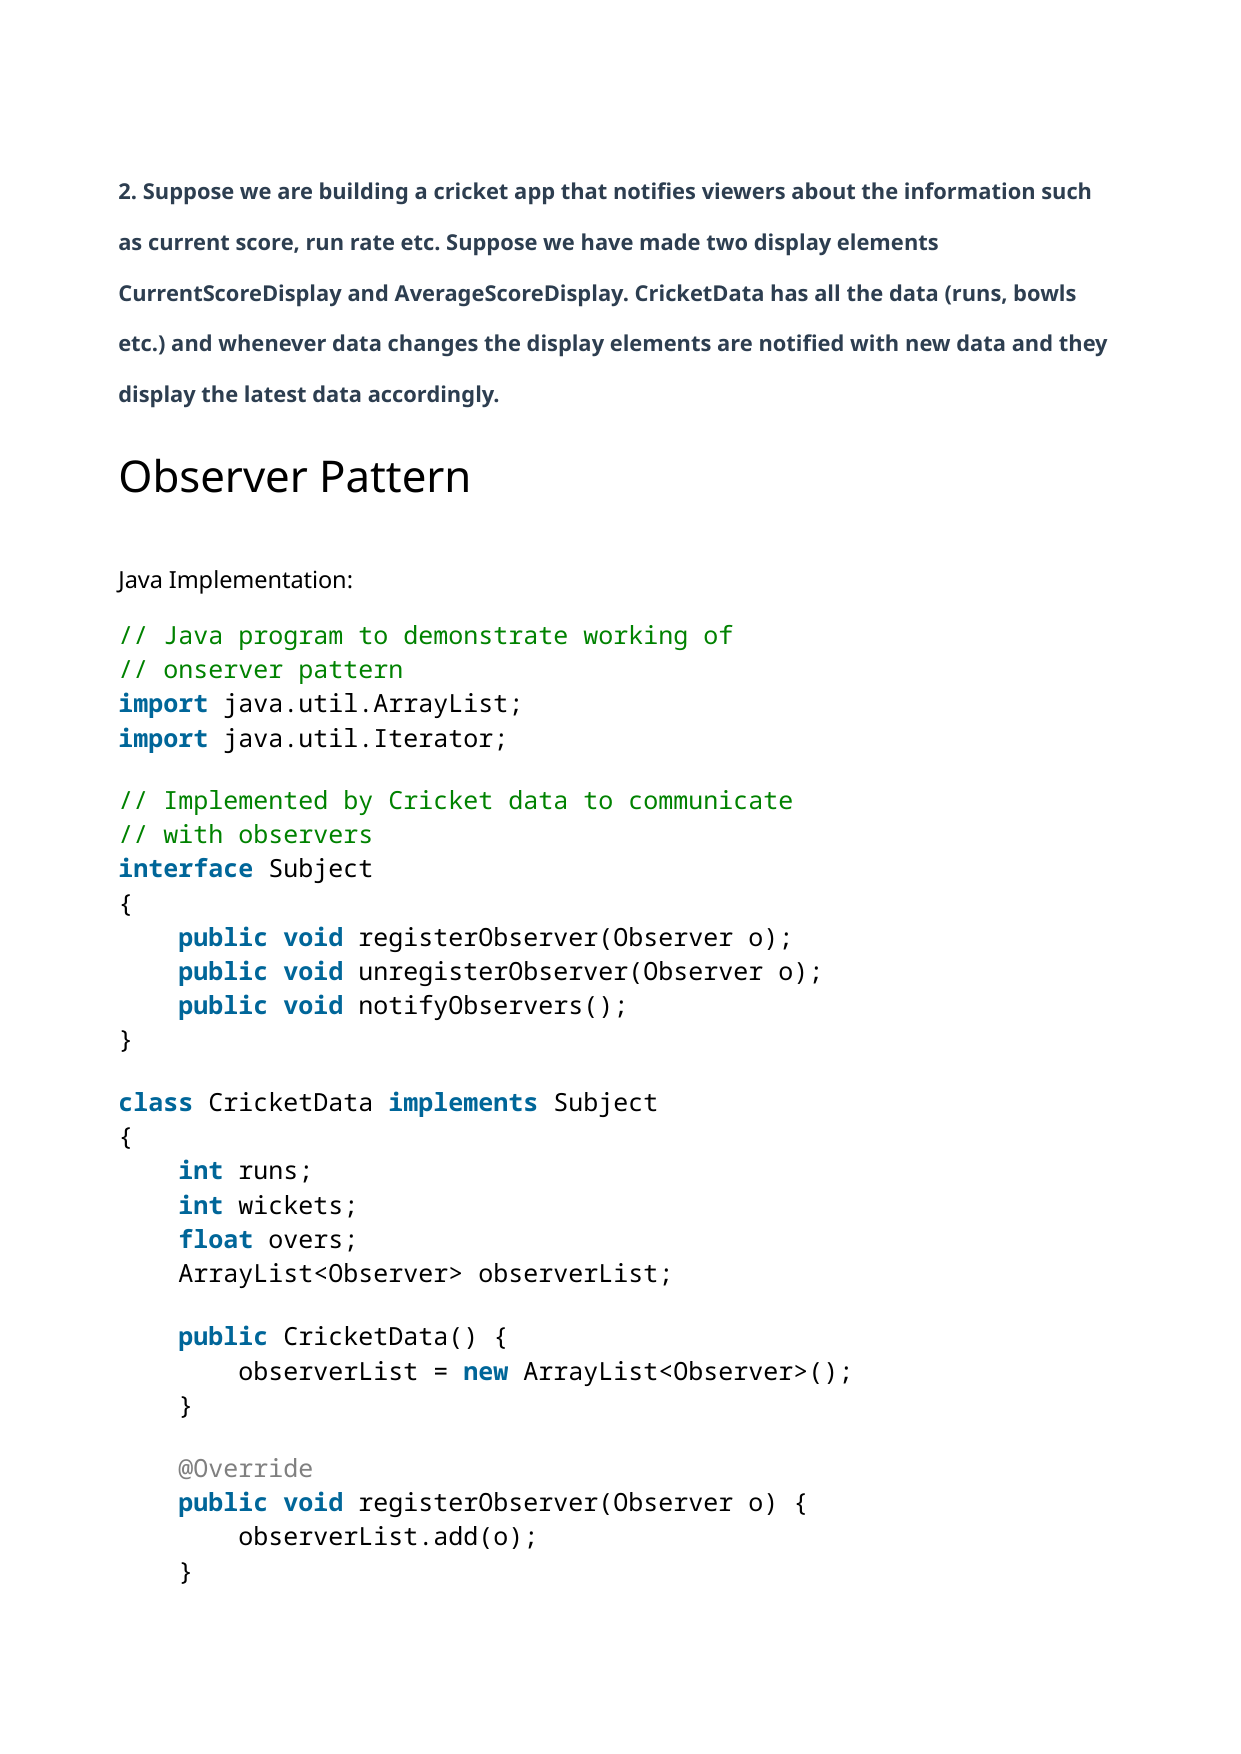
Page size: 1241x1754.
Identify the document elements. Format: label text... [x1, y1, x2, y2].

text 2. Suppose we are building a cricket app that notifies viewers about the information such as current score, run rate etc. Suppose we have made two display elements CurrentScoreDisplay and AverageScoreDisplay. CricketData has all the data (runs, bowls etc.) and whenever data changes the display elements are notified with new data and they display the latest data accordingly. [118, 176, 1122, 409]
table_header // Java program to demonstrate working of // onserver pattern import java.util.ArrayList; import java.util.Iterator; // Implemented by Cricket data to communicate // with observers interface Subject { public void registerObserver(Observer o); public void unregisterObserver(Observer o); public void notifyObservers(); } class CricketData implements Subject { int runs; int wickets; float overs; ArrayList<Observer> observerList; public CricketData() { observerList = new ArrayList<Observer>(); } @Override public void registerObserver(Observer o) { observerList.add(o); } [118, 618, 1127, 1616]
subtitle Observer Pattern [118, 446, 1122, 506]
text Java Implementation: [118, 563, 1122, 595]
